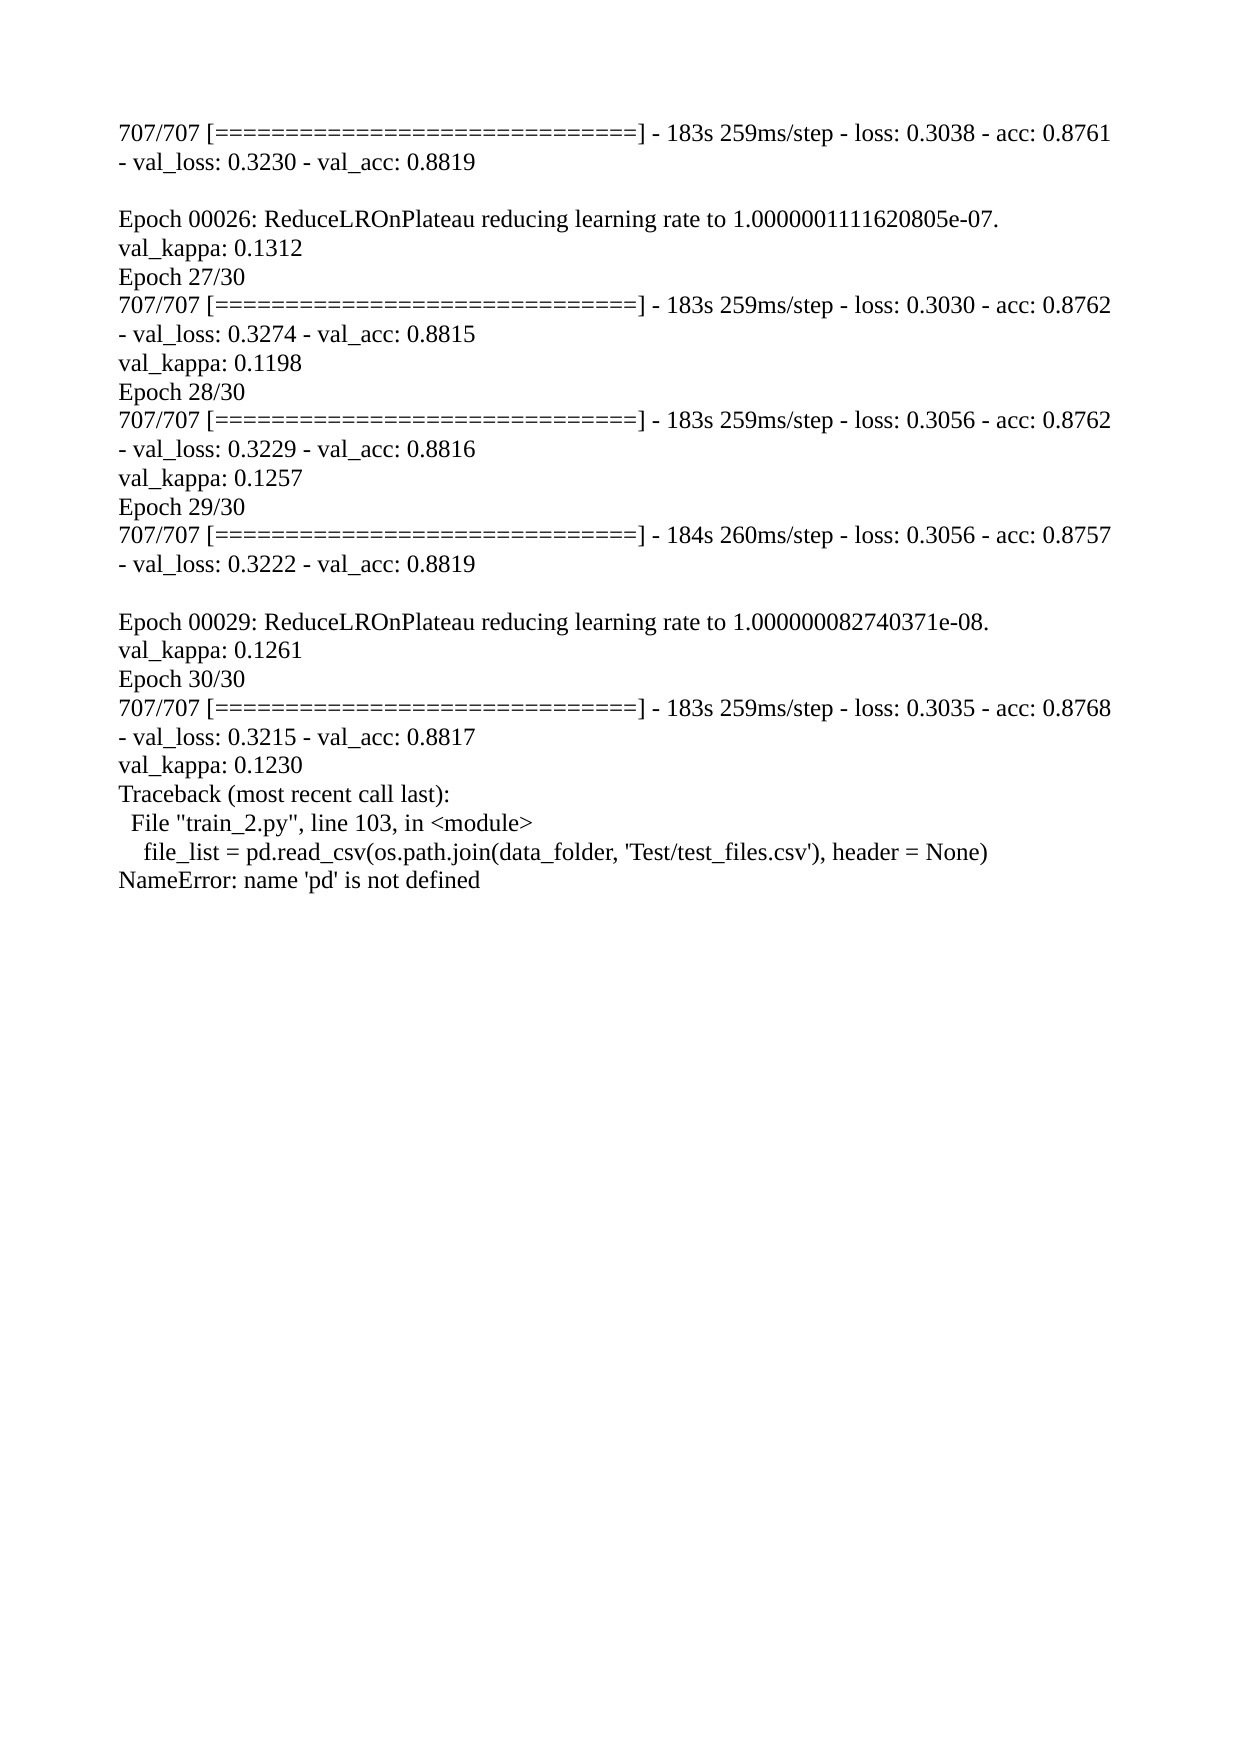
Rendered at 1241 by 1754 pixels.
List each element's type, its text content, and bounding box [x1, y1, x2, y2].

text NameError: name 'pd' is not defined [118, 866, 1122, 894]
text Epoch 30/30 [118, 664, 1122, 693]
text file_list = pd.read_csv(os.path.join(data_folder, 'Test/test_files.csv'), header = None) [118, 837, 1122, 866]
text Epoch 00026: ReduceLROnPlateau reducing learning rate to 1.0000001111620805e-07. [118, 204, 1122, 233]
text val_kappa: 0.1198 [118, 348, 1122, 377]
text Epoch 27/30 [118, 262, 1122, 291]
text val_kappa: 0.1312 [118, 233, 1122, 262]
text 707/707 [==============================] - 183s 259ms/step - loss: 0.3035 - acc: 0.8768 - val_loss: 0.3215 - val_acc: 0.8817 [118, 693, 1122, 751]
text 707/707 [==============================] - 183s 259ms/step - loss: 0.3038 - acc: 0.8761 - val_loss: 0.3230 - val_acc: 0.8819 [118, 118, 1122, 176]
text val_kappa: 0.1230 [118, 751, 1122, 779]
text 707/707 [==============================] - 183s 259ms/step - loss: 0.3030 - acc: 0.8762 - val_loss: 0.3274 - val_acc: 0.8815 [118, 291, 1122, 348]
text val_kappa: 0.1261 [118, 636, 1122, 664]
text val_kappa: 0.1257 [118, 463, 1122, 492]
text File "train_2.py", line 103, in <module> [118, 808, 1122, 837]
text Epoch 28/30 [118, 377, 1122, 406]
text 707/707 [==============================] - 183s 259ms/step - loss: 0.3056 - acc: 0.8762 - val_loss: 0.3229 - val_acc: 0.8816 [118, 406, 1122, 463]
text 707/707 [==============================] - 184s 260ms/step - loss: 0.3056 - acc: 0.8757 - val_loss: 0.3222 - val_acc: 0.8819 [118, 521, 1122, 578]
text Epoch 29/30 [118, 492, 1122, 521]
text Epoch 00029: ReduceLROnPlateau reducing learning rate to 1.000000082740371e-08. [118, 607, 1122, 636]
text Traceback (most recent call last): [118, 779, 1122, 808]
